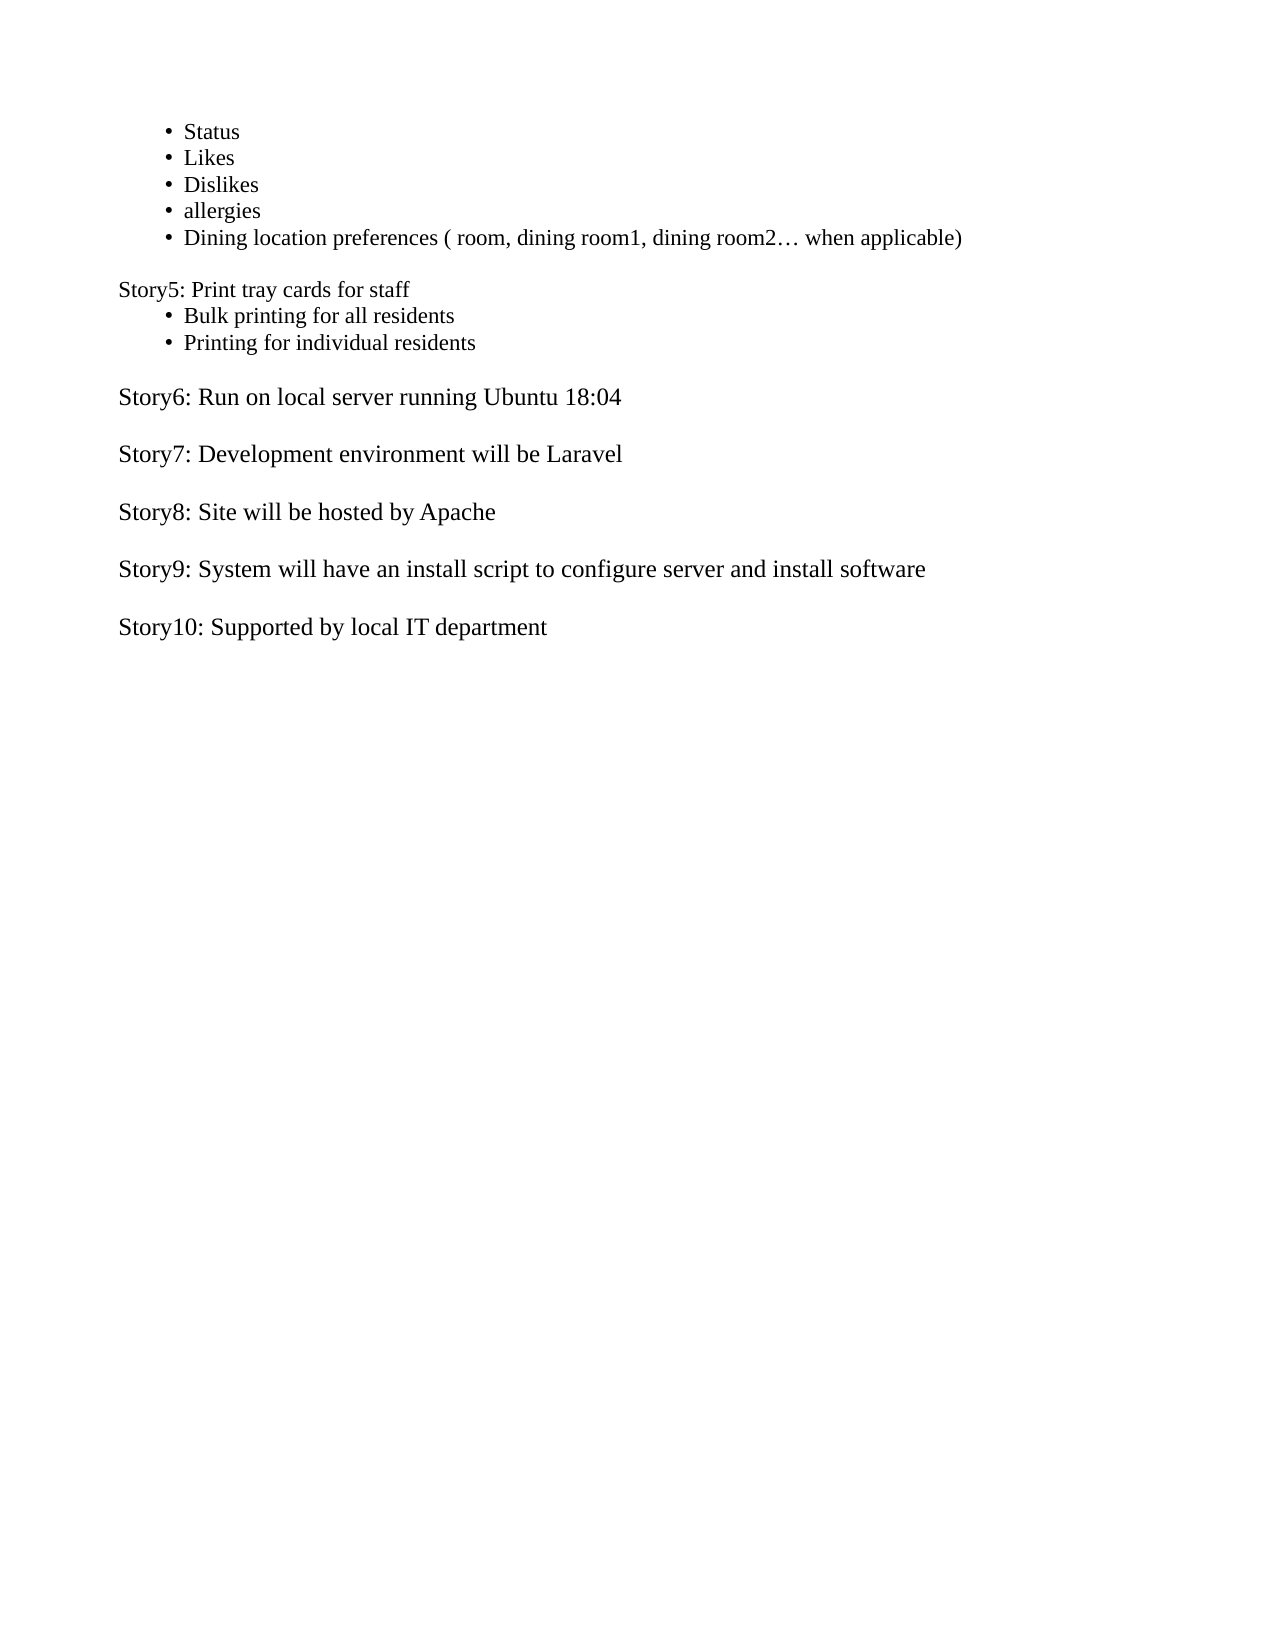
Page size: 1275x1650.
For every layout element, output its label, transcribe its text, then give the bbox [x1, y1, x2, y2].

text Story10: Supported by local IT department [118, 612, 1157, 640]
list Printing for individual residents [165, 329, 1157, 355]
list Dislikes [165, 171, 1157, 197]
list Status [165, 118, 1157, 144]
text Story6: Run on local server running Ubuntu 18:04 [118, 382, 1157, 410]
text Story9: System will have an install script to configure server and install software [118, 554, 1157, 583]
list Bulk printing for all residents [165, 303, 1157, 329]
list allergies [165, 197, 1157, 223]
text Story5: Print tray cards for staff [118, 276, 1157, 303]
list Dining location preferences ( room, dining room1, dining room2… when applicable) [165, 223, 1157, 250]
list Likes [165, 144, 1157, 171]
text Story8: Site will be hosted by Apache [118, 497, 1157, 525]
text Story7: Development environment will be Laravel [118, 439, 1157, 468]
